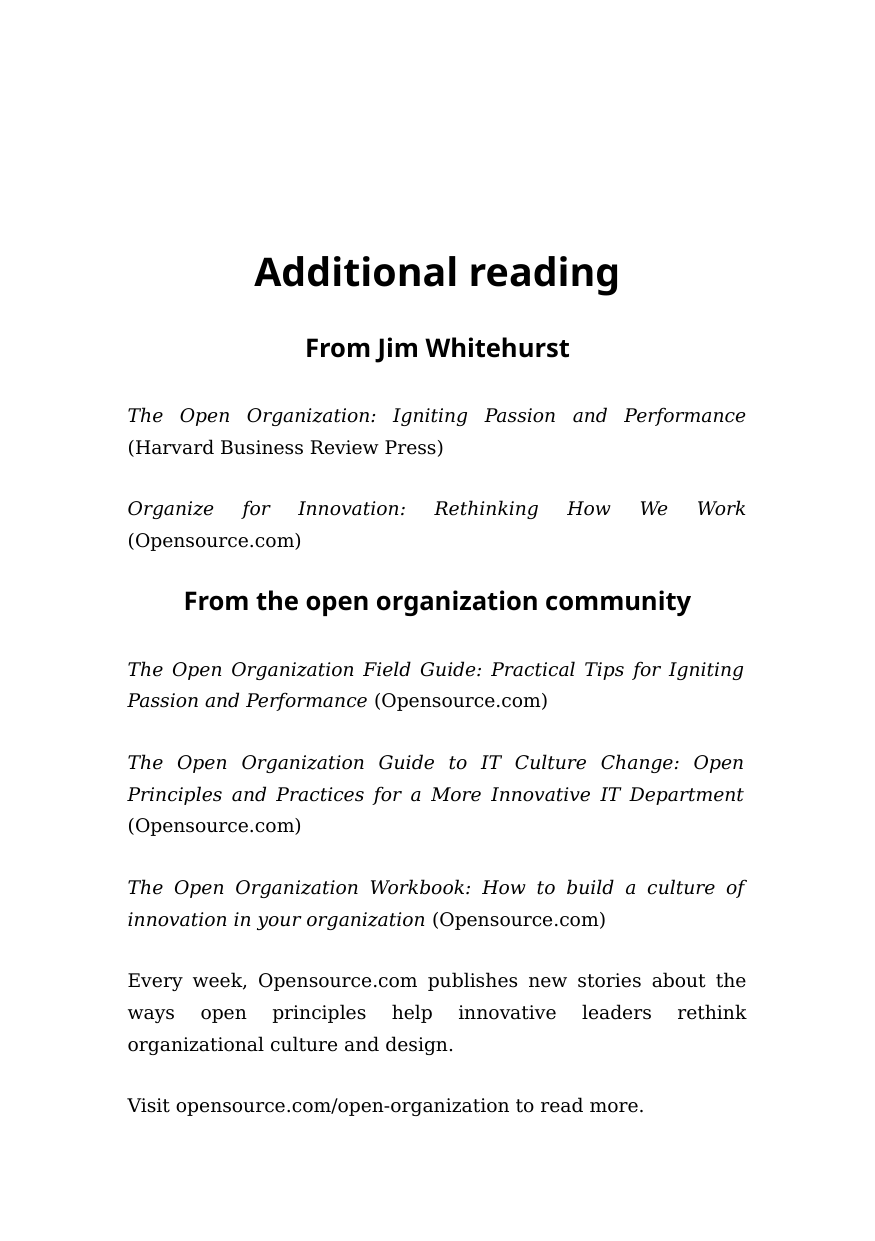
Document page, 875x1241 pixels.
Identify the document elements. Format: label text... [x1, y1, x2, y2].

text Organize for Innovation: Rethinking How We Work (Opensource.com) [127, 498, 747, 552]
text The Open Organization Field Guide: Practical Tips for Igniting Passion and Performance (Opensource.com) [127, 659, 747, 712]
subtitle From Jim Whitehurst [127, 333, 747, 363]
text The Open Organization: Igniting Passion and Performance (Harvard Business Review Press) [127, 405, 747, 458]
text Visit opensource.com/open-organization to read more. [127, 1095, 747, 1117]
subtitle From the open organization community [127, 587, 747, 617]
text Every week, Opensource.com publishes new stories about the ways open principles help innovative leaders rethink organizational culture and design. [127, 970, 747, 1056]
subtitle Additional reading [127, 251, 747, 296]
text The Open Organization Guide to IT Culture Change: Open Principles and Practices for a More Innovative IT Department (Opensource.com) [127, 752, 747, 837]
text The Open Organization Workbook: How to build a culture of innovation in your organization (Opensource.com) [127, 877, 747, 931]
